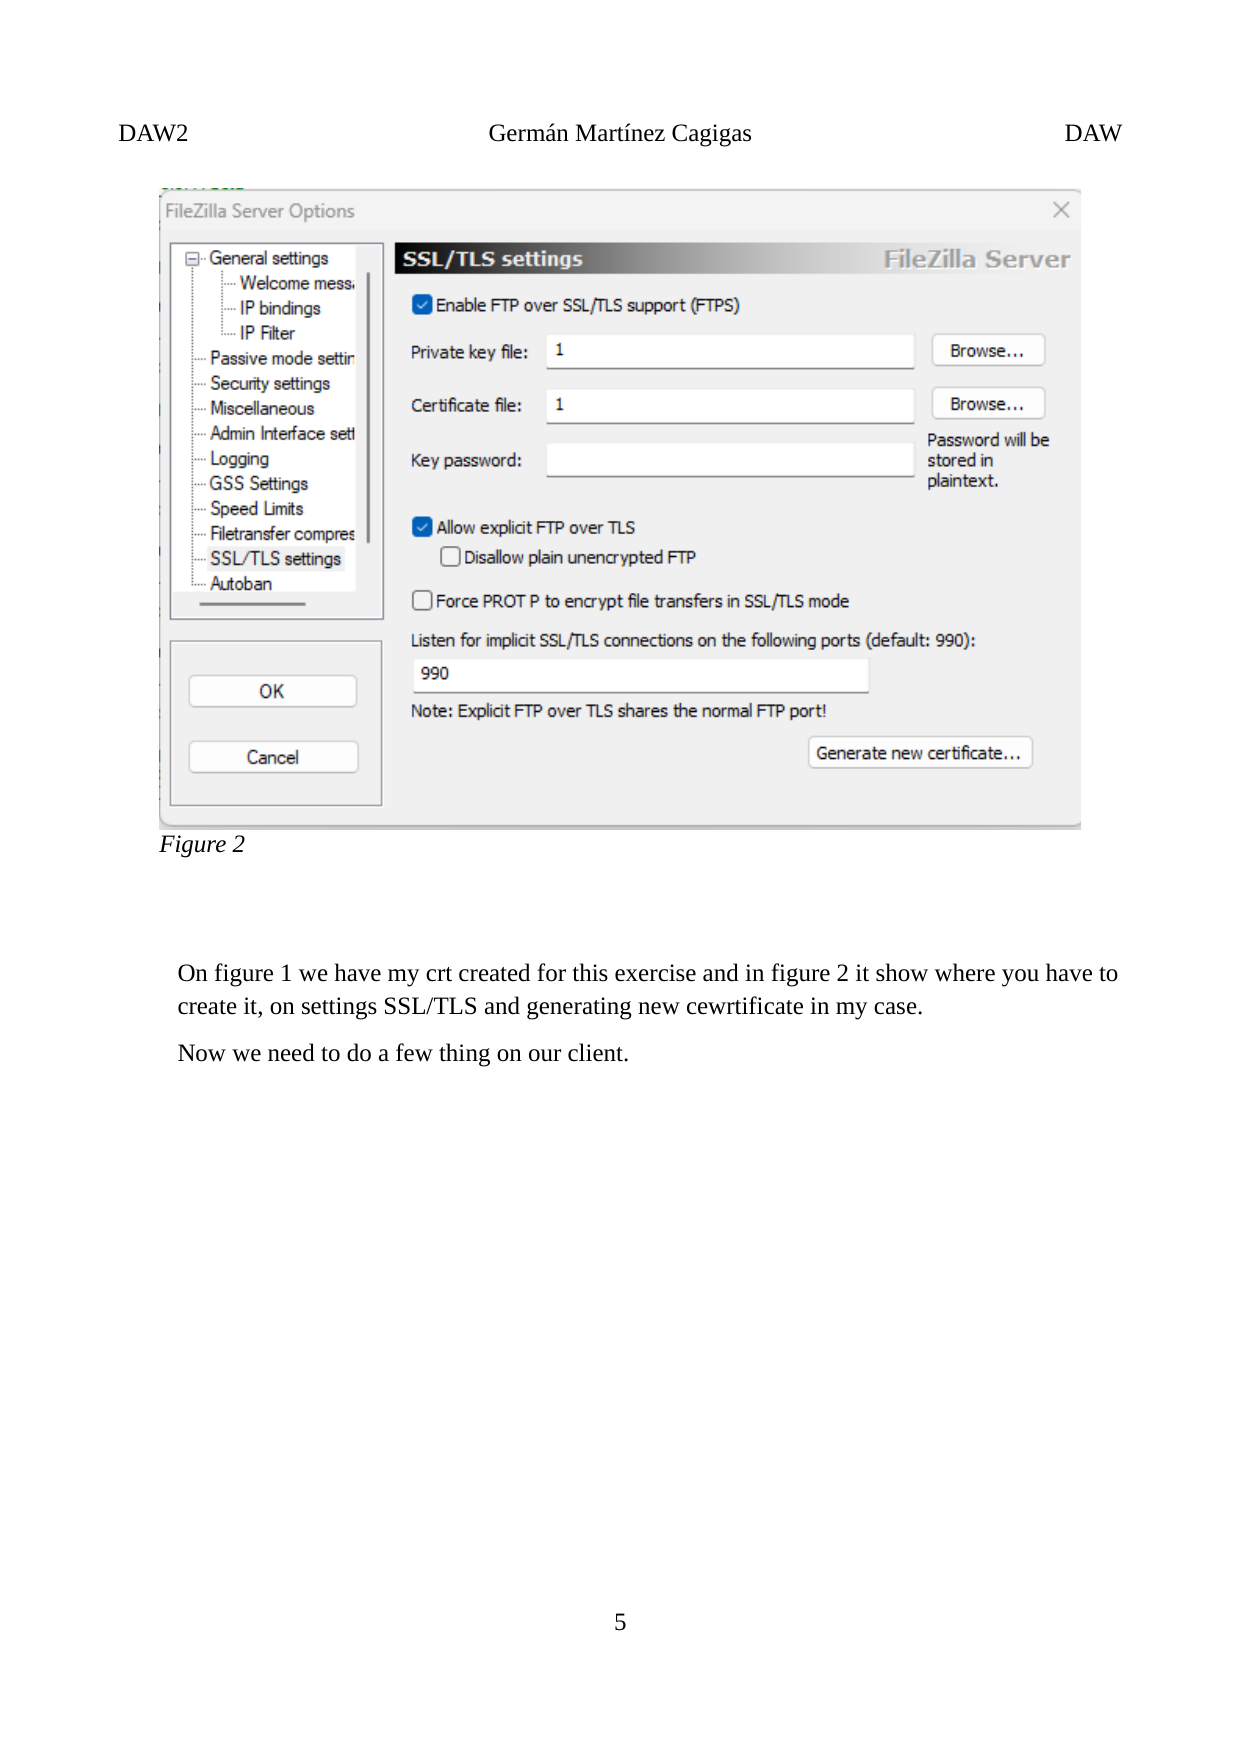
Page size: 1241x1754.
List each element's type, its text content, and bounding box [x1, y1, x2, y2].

text Figure 2 [159, 830, 1081, 858]
text On figure 1 we have my crt created for this exercise and in figure 2 it show where you have to create it, on settings SSL/TLS and generating new cewrtificate in my case. [177, 958, 1122, 1019]
picture [159, 188, 1082, 830]
text Now we need to do a few thing on our client. [177, 1038, 1122, 1067]
